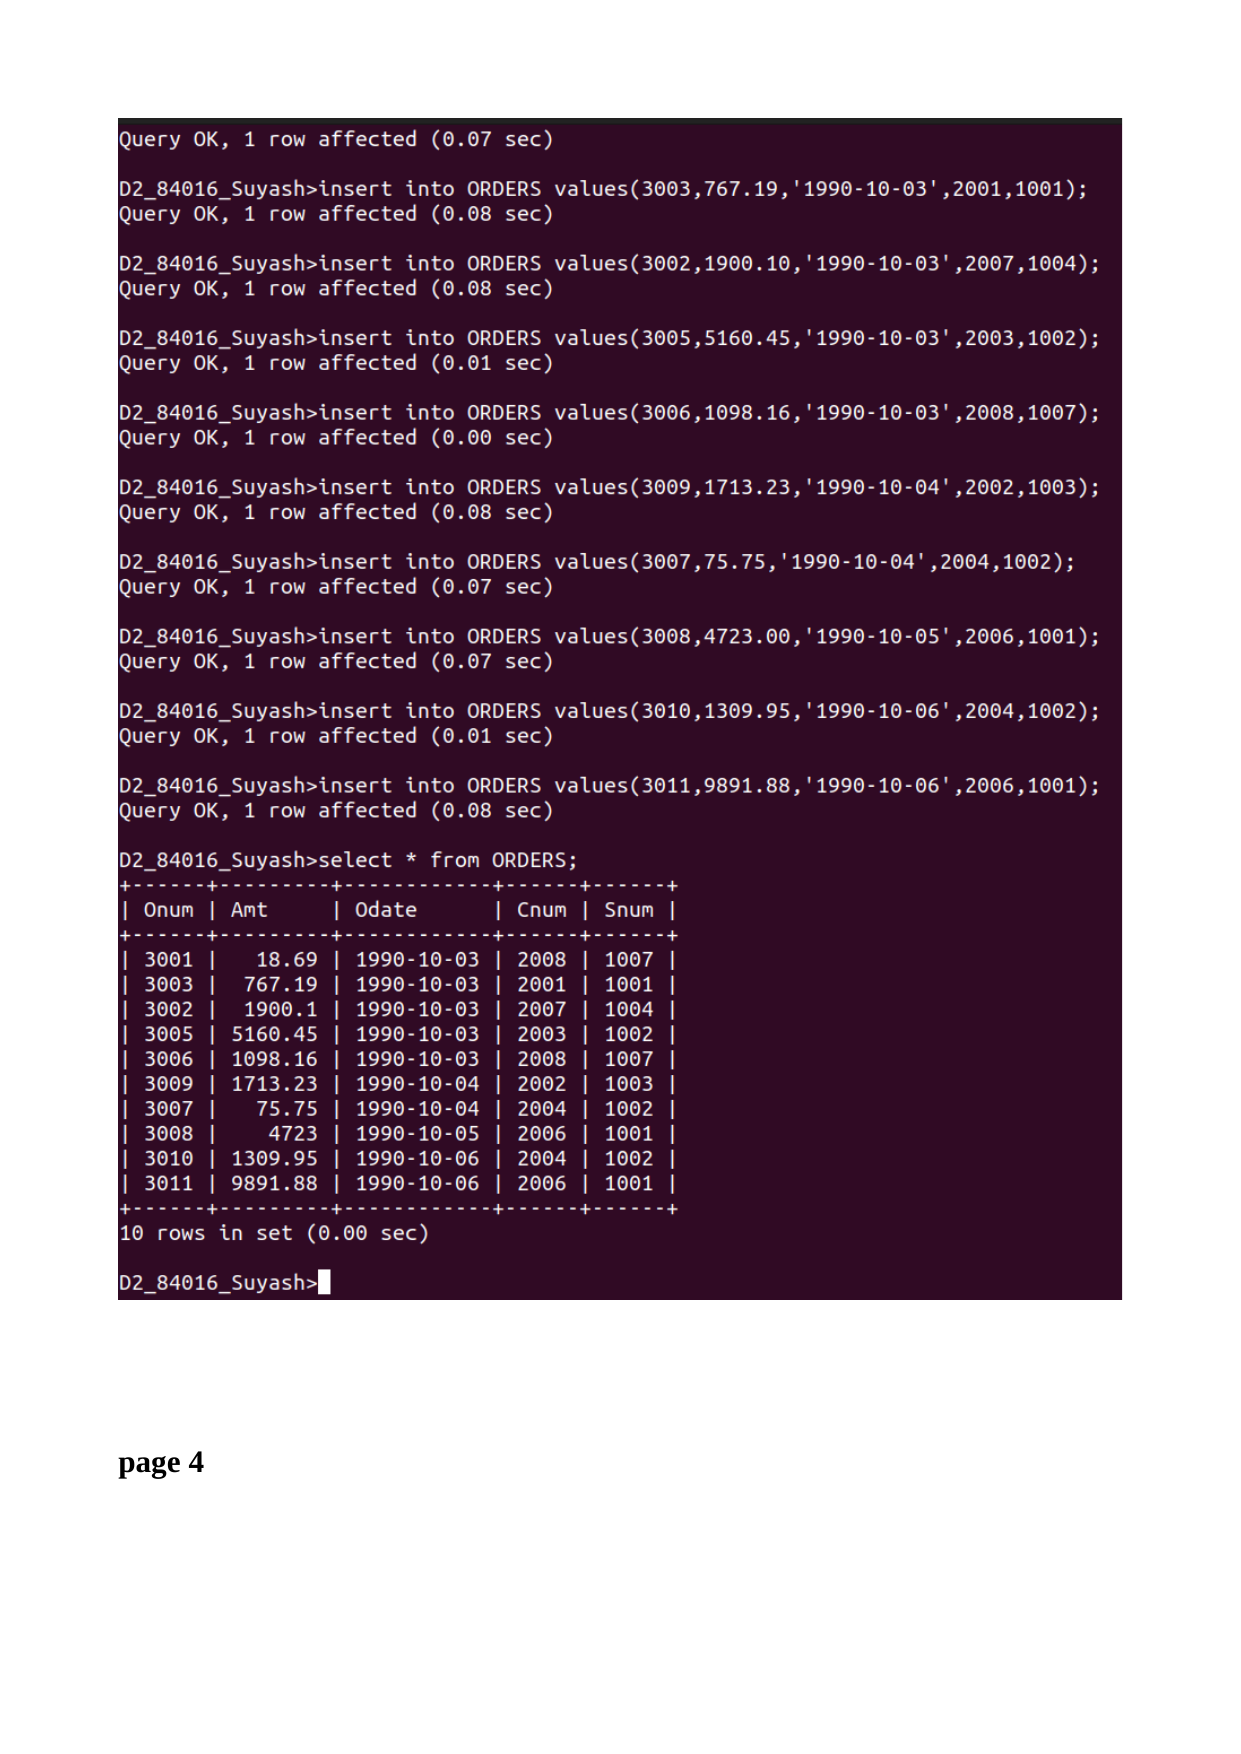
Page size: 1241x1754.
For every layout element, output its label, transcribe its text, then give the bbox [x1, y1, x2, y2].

text page 4 [118, 1300, 1122, 1565]
picture [118, 118, 1123, 1300]
